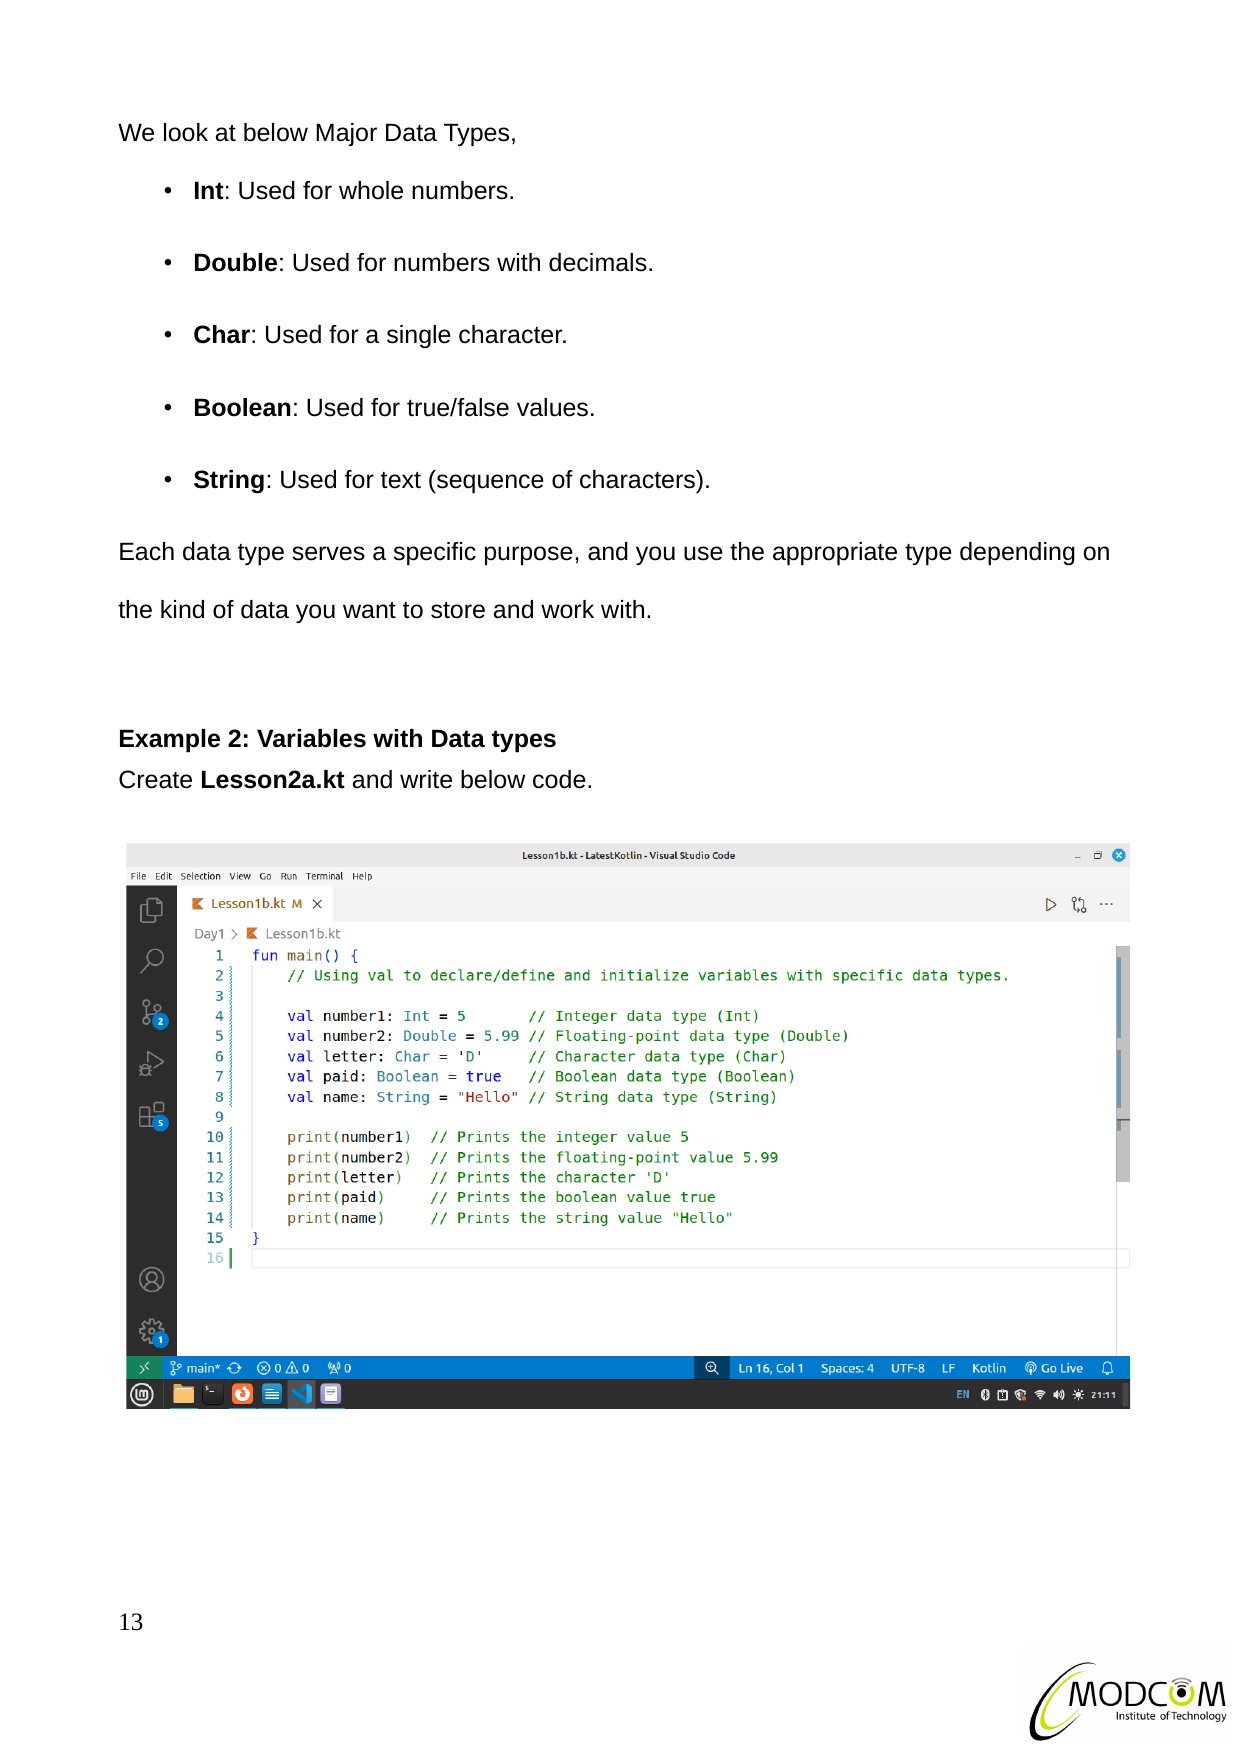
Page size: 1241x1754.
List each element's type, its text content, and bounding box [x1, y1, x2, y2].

text Each data type serves a specific purpose, and you use the appropriate type depending on the kind of data you want to store and work with. [118, 537, 1122, 623]
list Double: Used for numbers with decimals. [164, 248, 1122, 277]
text We look at below Major Data Types, [118, 118, 1122, 147]
list Char: Used for a single character. [164, 320, 1122, 349]
picture [126, 843, 1131, 1409]
list Int: Used for whole numbers. [164, 176, 1122, 204]
list Boolean: Used for true/false values. [164, 392, 1122, 421]
picture [1020, 1644, 1233, 1741]
subtitle Example 2: Variables with Data types [118, 724, 1122, 752]
text Create Lesson2a.kt and write below code. [118, 765, 1122, 794]
list String: Used for text (sequence of characters). [164, 465, 1122, 494]
